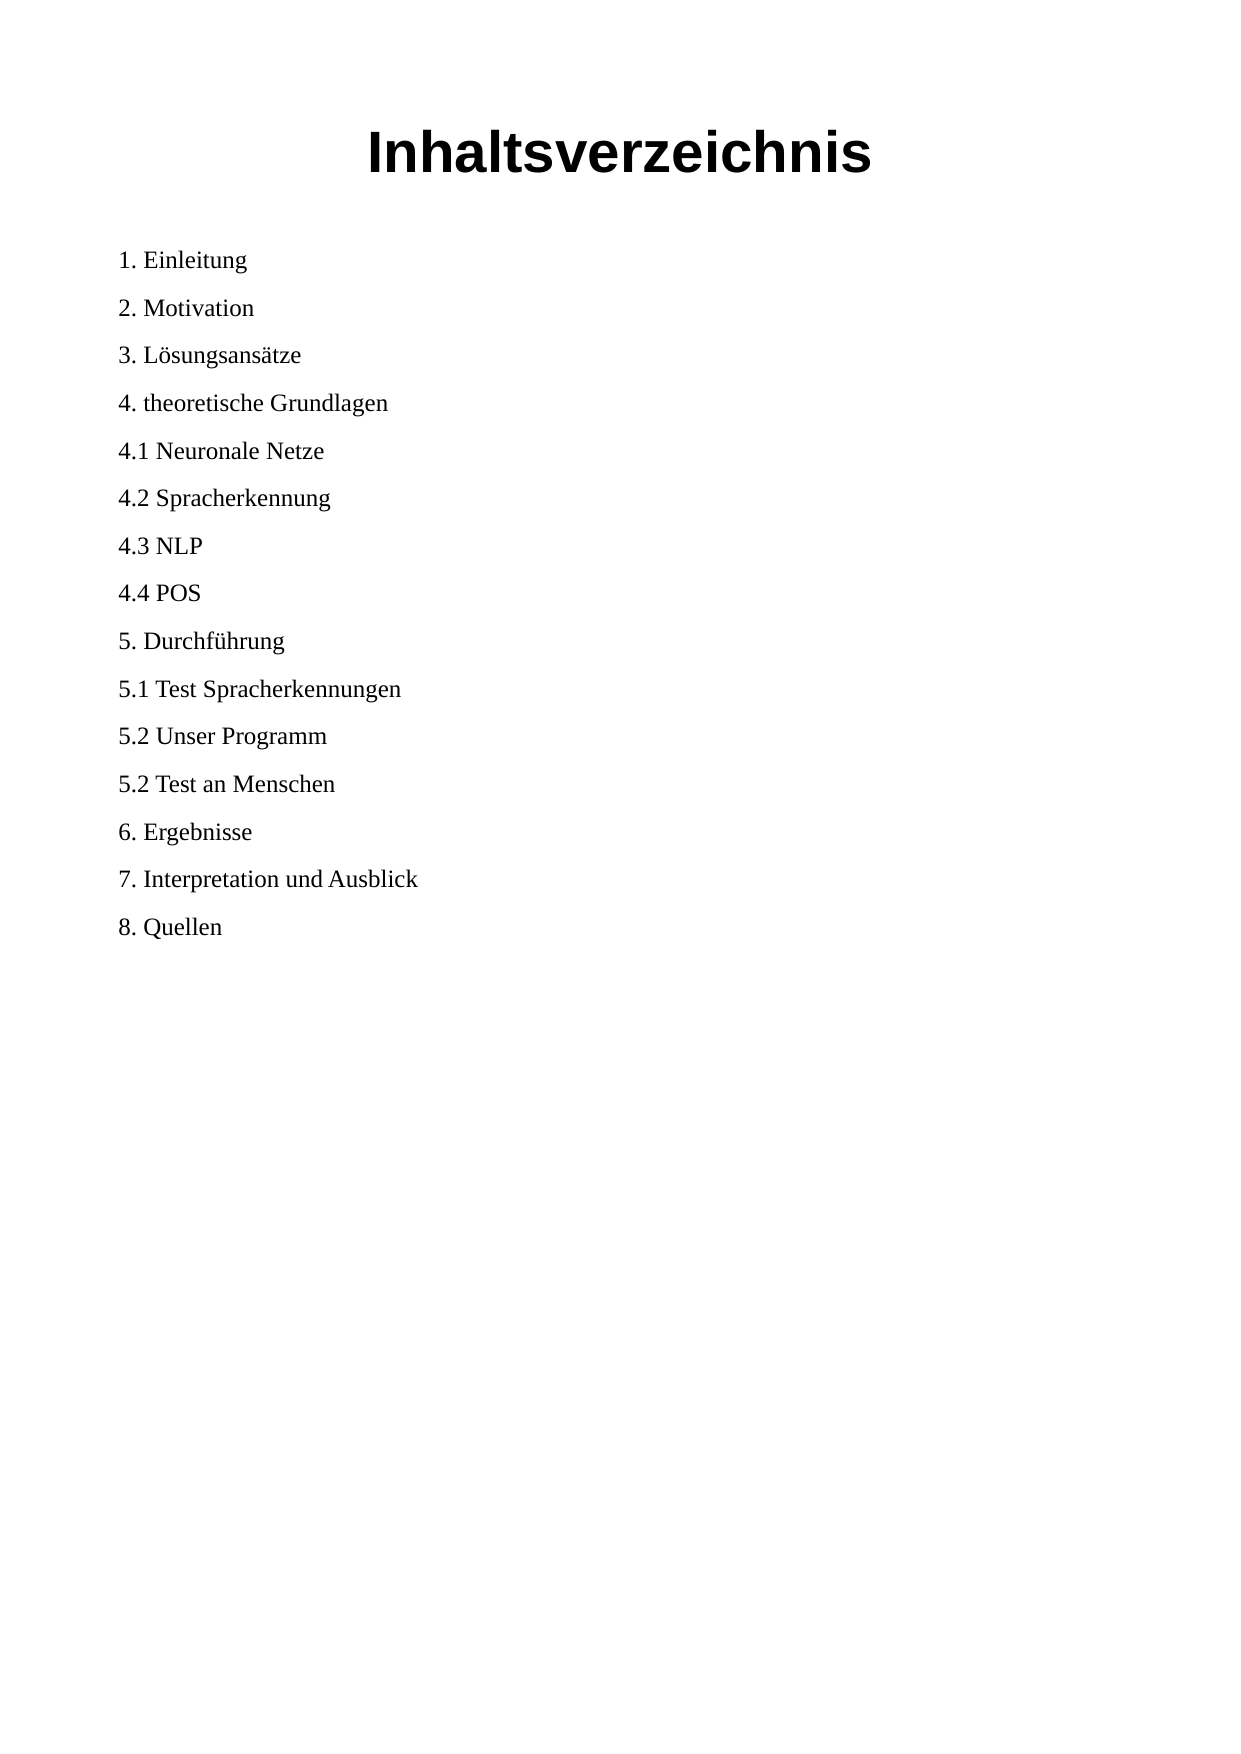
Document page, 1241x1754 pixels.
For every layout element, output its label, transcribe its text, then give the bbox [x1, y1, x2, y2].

text 1. Einleitung [118, 245, 1122, 274]
title Inhaltsverzeichnis [118, 118, 1122, 185]
text 7. Interpretation und Ausblick [118, 864, 1122, 893]
text 4.3 NLP [118, 531, 1122, 560]
text 5.2 Test an Menschen [118, 769, 1122, 798]
text 3. Lösungsansätze [118, 341, 1122, 369]
text 8. Quellen [118, 912, 1122, 941]
text 4.2 Spracherkennung [118, 483, 1122, 512]
text 5. Durchführung [118, 626, 1122, 655]
text 2. Motivation [118, 293, 1122, 322]
text 5.1 Test Spracherkennungen [118, 674, 1122, 702]
text 4. theoretische Grundlagen [118, 388, 1122, 417]
text 5.2 Unser Programm [118, 721, 1122, 750]
text 4.4 POS [118, 578, 1122, 607]
text 4.1 Neuronale Netze [118, 436, 1122, 464]
text 6. Ergebnisse [118, 817, 1122, 845]
